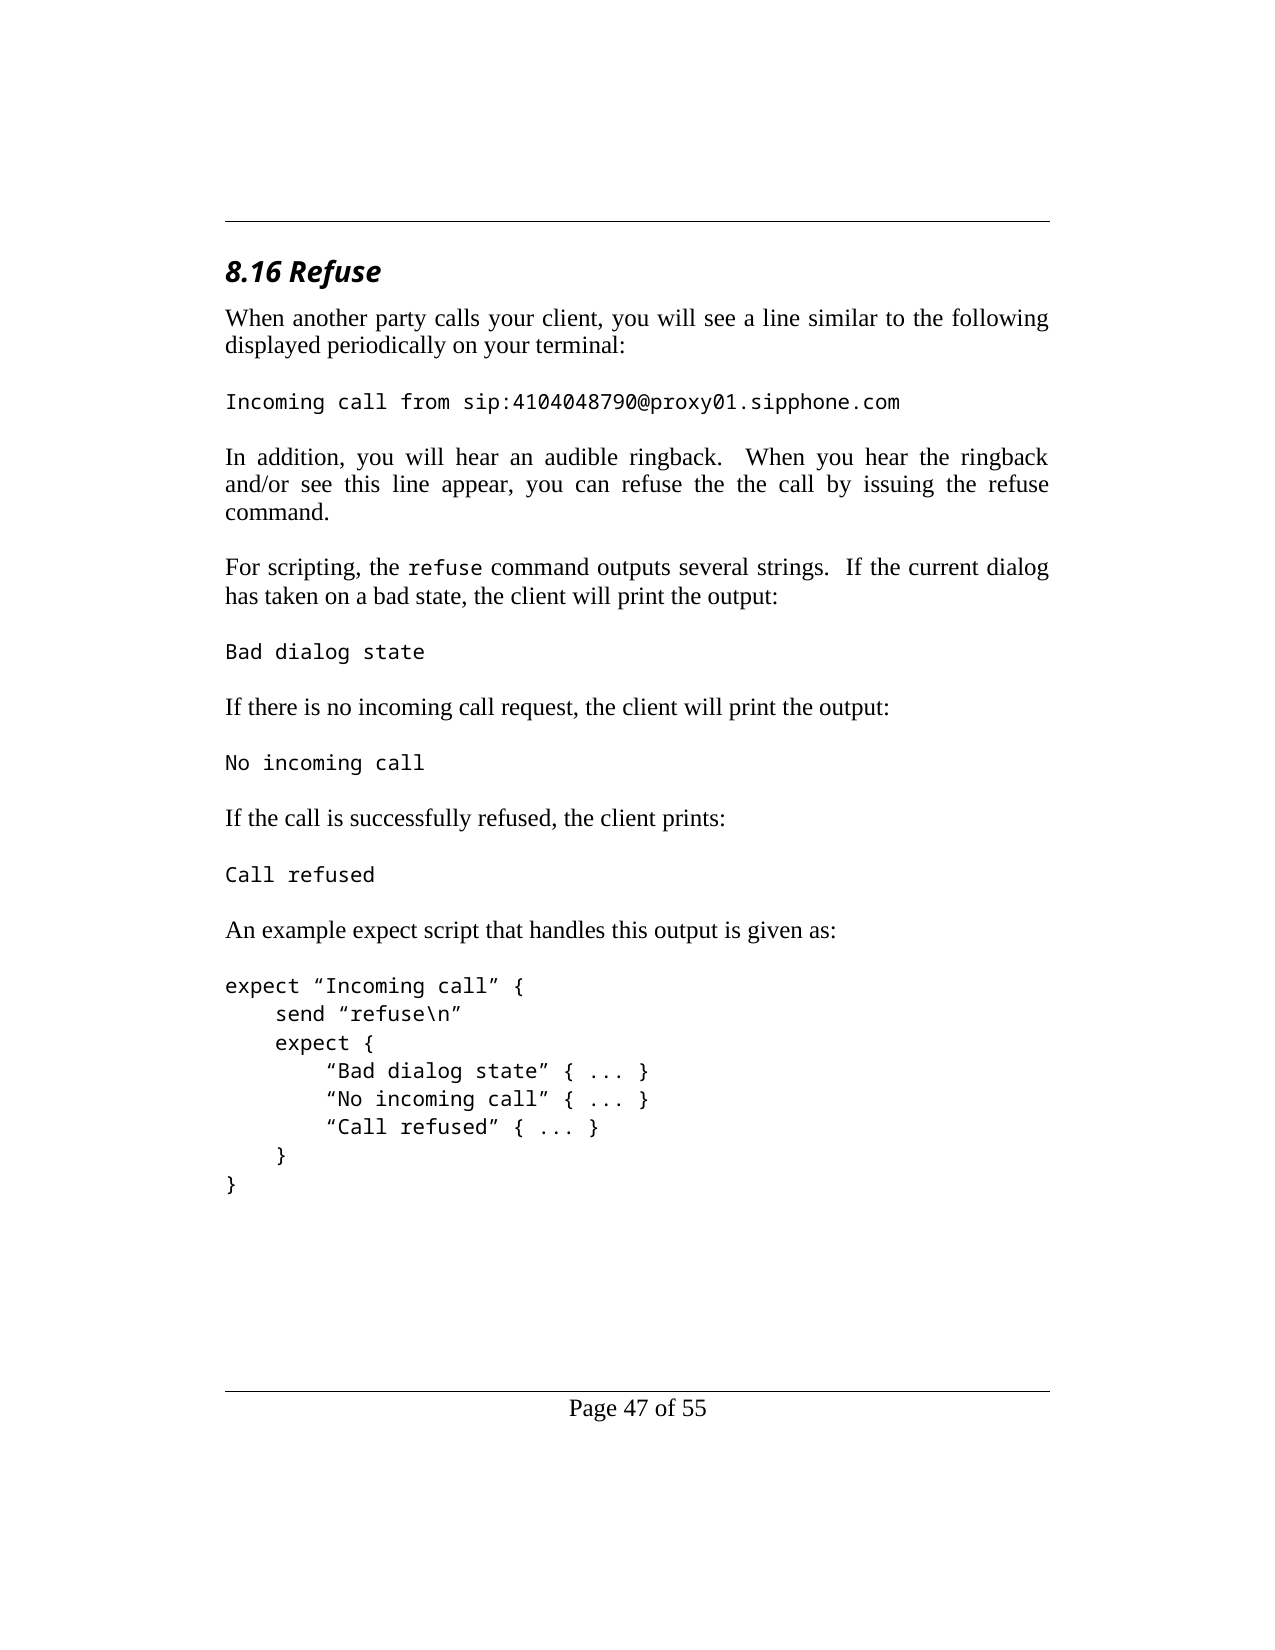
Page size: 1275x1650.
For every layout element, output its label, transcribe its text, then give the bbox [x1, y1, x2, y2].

text Call refused [225, 860, 1050, 888]
text An example expect script that handles this output is given as: [225, 916, 1050, 943]
text “No incoming call” { ... } [225, 1084, 1050, 1112]
text No incoming call [225, 748, 1050, 777]
text } [225, 1169, 1050, 1197]
text Bad dialog state [225, 637, 1050, 665]
text If the call is successfully refused, the client prints: [225, 804, 1050, 832]
text expect { [225, 1028, 1050, 1056]
text “Call refused” { ... } [225, 1112, 1050, 1141]
text “Bad dialog state” { ... } [225, 1056, 1050, 1084]
text send “refuse\n” [225, 999, 1050, 1028]
text Incoming call from sip:4104048790@proxy01.sipphone.com [225, 387, 1050, 415]
text } [225, 1141, 1050, 1169]
subtitle Refuse [225, 251, 1050, 291]
text expect “Incoming call” { [225, 971, 1050, 999]
text In addition, you will hear an audible ringback. When you hear the ringback and/or see this line appear, you can refuse the the call by issuing the refuse command. [225, 443, 1050, 526]
text If there is no incoming call request, the client will print the output: [225, 693, 1050, 721]
text For scripting, the refuse command outputs several strings. If the current dialog has taken on a bad state, the client will print the output: [225, 553, 1050, 609]
text When another party calls your client, you will see a line similar to the following displayed periodically on your terminal: [225, 304, 1050, 359]
